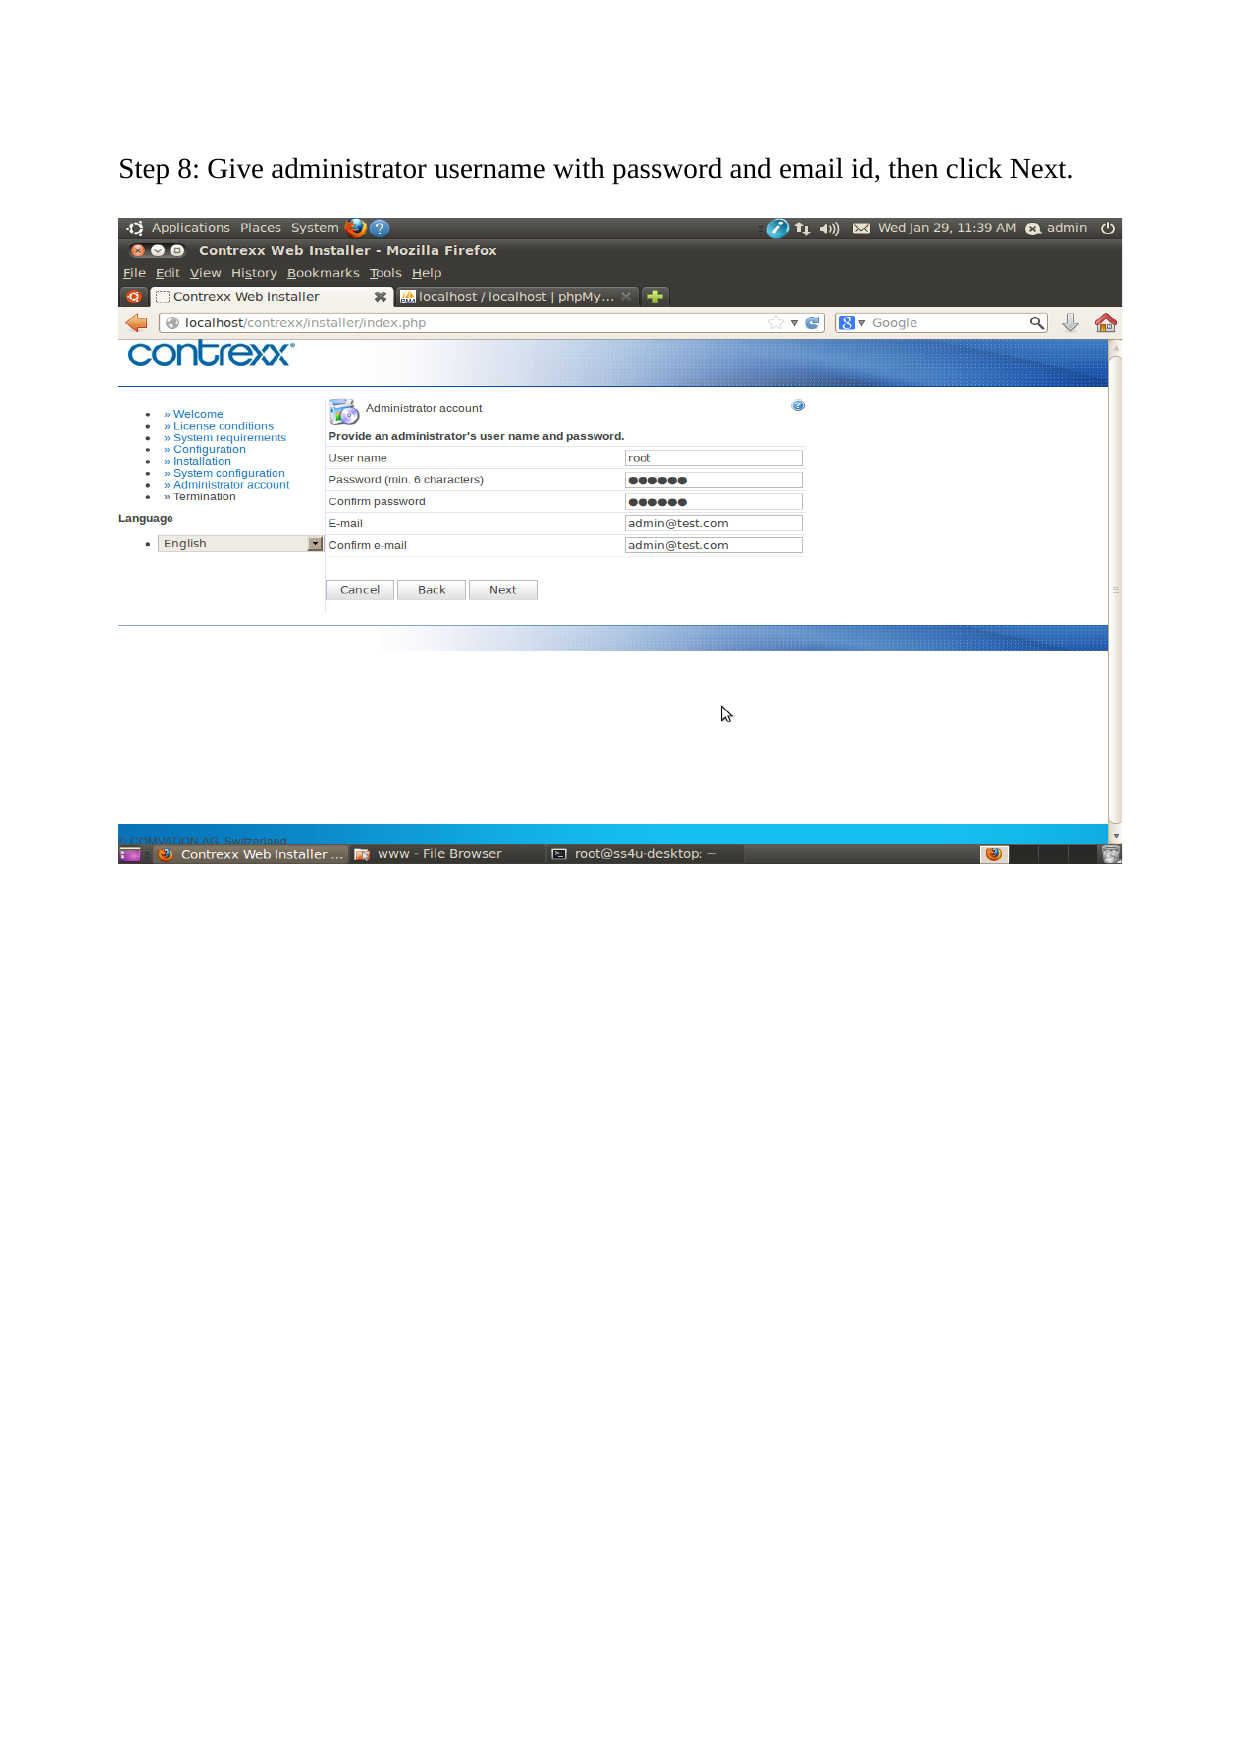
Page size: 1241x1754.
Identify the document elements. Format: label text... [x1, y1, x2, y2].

picture [118, 218, 1123, 864]
text Step 8: Give administrator username with password and email id, then click Next. [118, 152, 1122, 185]
